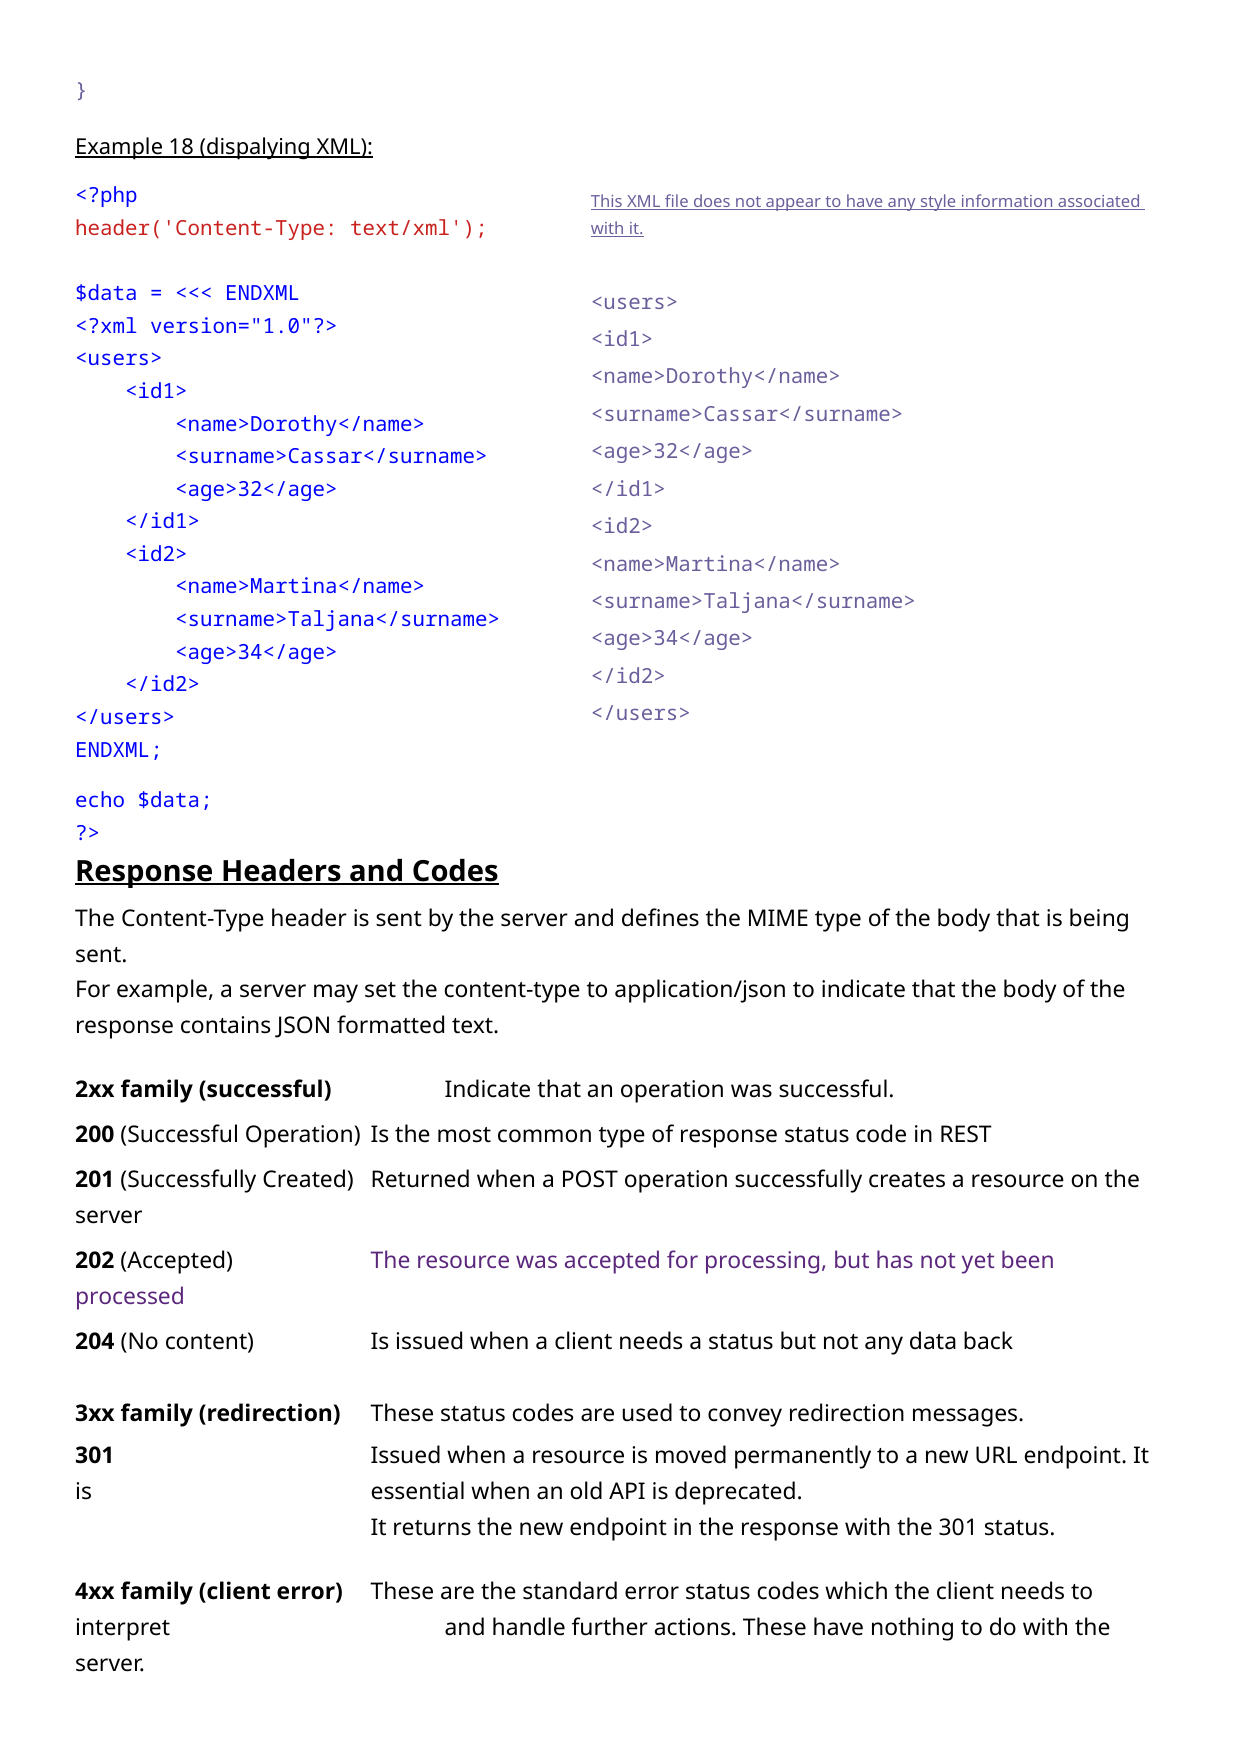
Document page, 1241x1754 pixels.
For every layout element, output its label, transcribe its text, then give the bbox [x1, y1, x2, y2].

text 204 (No content) Is issued when a client needs a status but not any data back [75, 1324, 1166, 1356]
table_header This XML file does not appear to have any style information associated with it. <users> <id1> <name>Dorothy</name> <surname>Cassar</surname> <age>32</age> </id1> <id2> <name>Martina</name> <surname>Taljana</surname> <age>34</age> </id2> </users> [591, 180, 1166, 850]
text 2xx family (successful) Indicate that an operation was successful. [75, 1073, 1166, 1104]
text 3xx family (redirection) These status codes are used to convey redirection messages. [75, 1397, 1166, 1428]
text 201 (Successfully Created) Returned when a POST operation successfully creates a resource on the server [75, 1163, 1166, 1230]
text The Content-Type header is sent by the server and defines the MIME type of the body that is being sent. [75, 902, 1166, 969]
text 202 (Accepted) The resource was accepted for processing, but has not yet been processed [75, 1244, 1166, 1311]
text It returns the new endpoint in the response with the 301 status. [75, 1511, 1166, 1542]
text 301 Issued when a resource is moved permanently to a new URL endpoint. It is essential when an old API is deprecated. [75, 1439, 1166, 1506]
text } [75, 75, 1166, 103]
table_header <?php header('Content-Type: text/xml'); $data = <<< ENDXML <?xml version="1.0"?> <users> <id1> <name>Dorothy</name> <surname>Cassar</surname> <age>32</age> </id1> <id2> <name>Martina</name> <surname>Taljana</surname> <age>34</age> </id2> </users> ENDXML; echo $data; ?> [75, 180, 591, 850]
text Example 18 (dispalying XML): [75, 131, 1166, 161]
text Response Headers and Codes [75, 850, 1166, 889]
text 200 (Successful Operation) Is the most common type of response status code in REST [75, 1118, 1166, 1149]
text For example, a server may set the content-type to application/json to indicate that the body of the response contains JSON formatted text. [75, 973, 1166, 1041]
text 4xx family (client error) These are the standard error status codes which the client needs to interpret and handle further actions. These have nothing to do with the server. [75, 1575, 1166, 1678]
